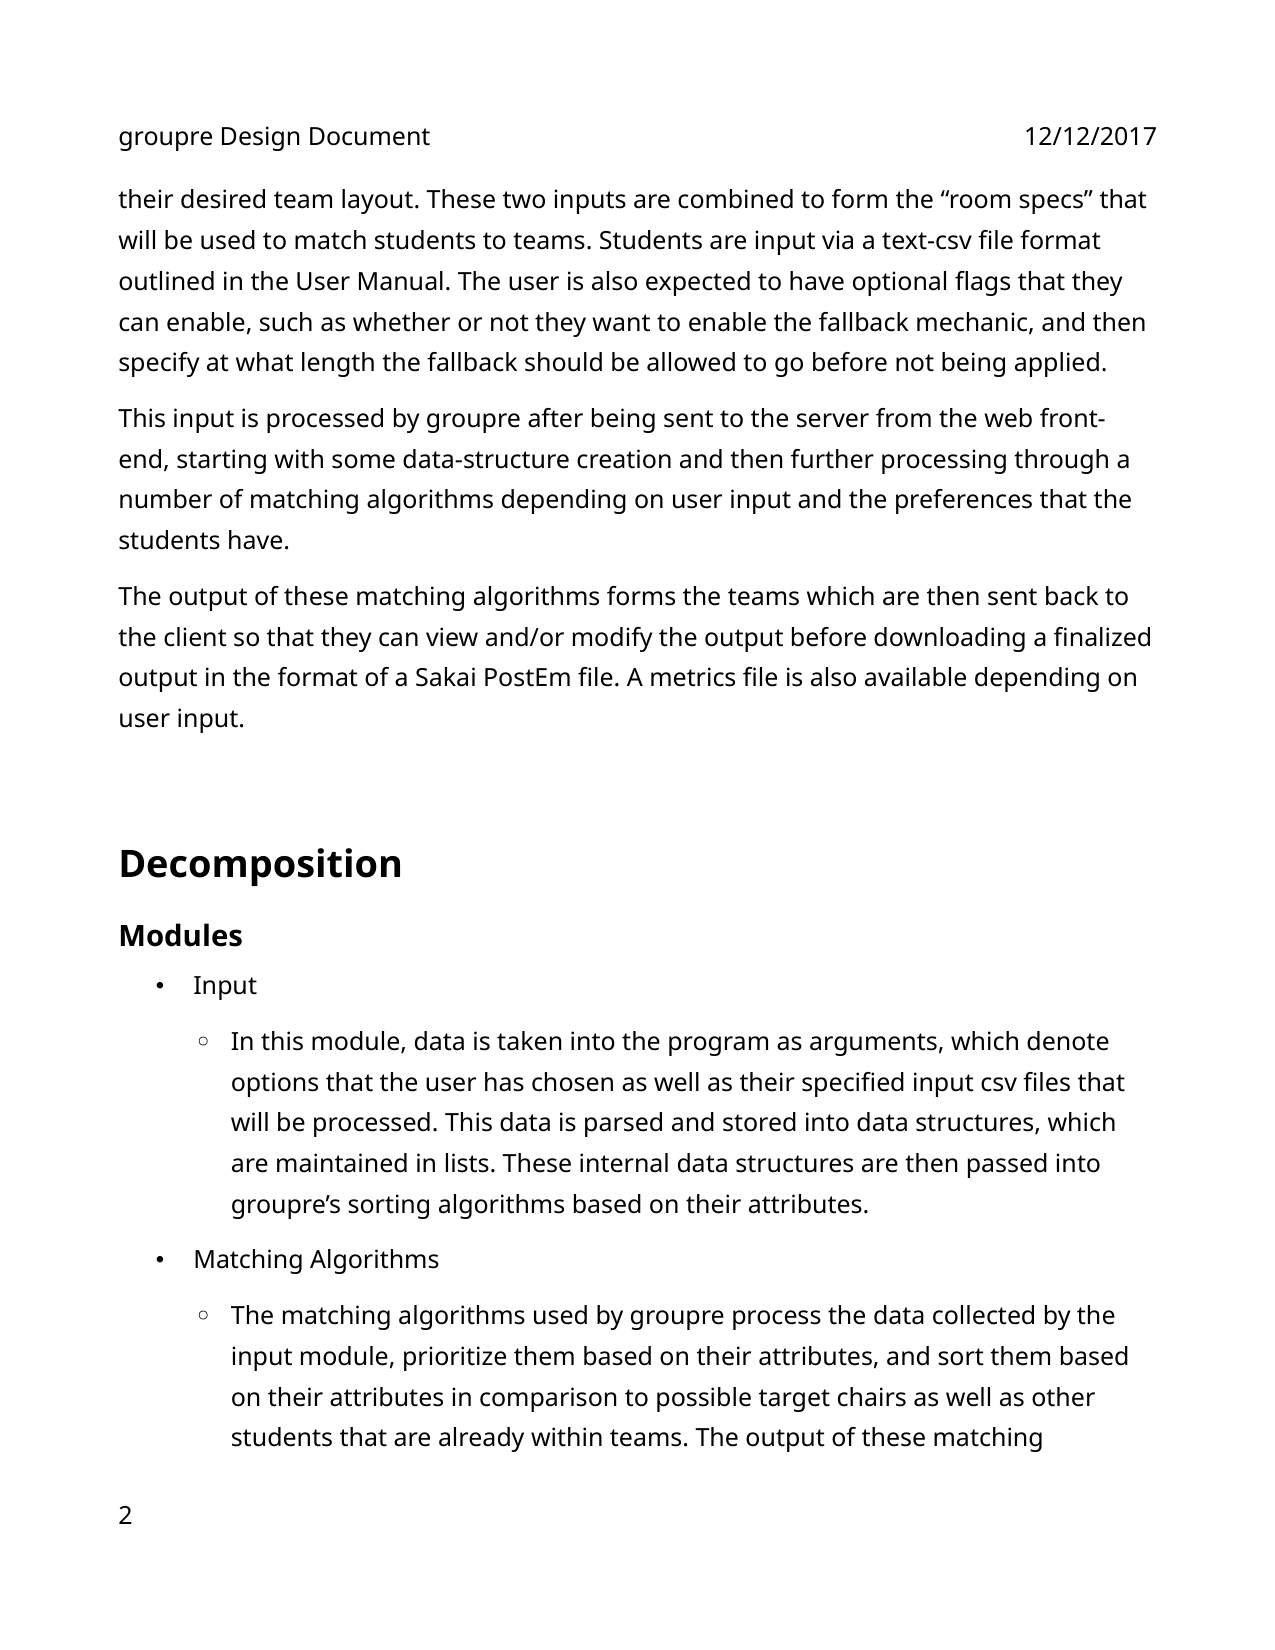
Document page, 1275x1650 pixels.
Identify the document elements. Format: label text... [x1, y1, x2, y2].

text their desired team layout. These two inputs are combined to form the “room specs” that will be used to match students to teams. Students are input via a text-csv file format outlined in the User Manual. The user is also expected to have optional flags that they can enable, such as whether or not they want to enable the fallback mechanic, and then specify at what length the fallback should be allowed to go before not being applied. [118, 182, 1157, 379]
list The matching algorithms used by groupre process the data collected by the input module, prioritize them based on their attributes, and sort them based on their attributes in comparison to possible target chairs as well as other students that are already within teams. The output of these matching [193, 1297, 1157, 1454]
text This input is processed by groupre after being sent to the server from the web front-end, starting with some data-structure creation and then further processing through a number of matching algorithms depending on user input and the preferences that the students have. [118, 400, 1157, 557]
subtitle Modules [118, 915, 1157, 955]
list Matching Algorithms [156, 1242, 1157, 1276]
text The output of these matching algorithms forms the teams which are then sent back to the client so that they can view and/or modify the output before downloading a finalized output in the format of a Sakai PostEm file. A metrics file is also available depending on user input. [118, 578, 1157, 735]
list In this module, data is taken into the program as arguments, which denote options that the user has chosen as well as their specified input csv files that will be processed. This data is parsed and stored into data structures, which are maintained in lists. These internal data structures are then passed into groupre’s sorting algorithms based on their attributes. [193, 1023, 1157, 1221]
subtitle Decomposition [118, 837, 1157, 888]
list Input [156, 968, 1157, 1002]
